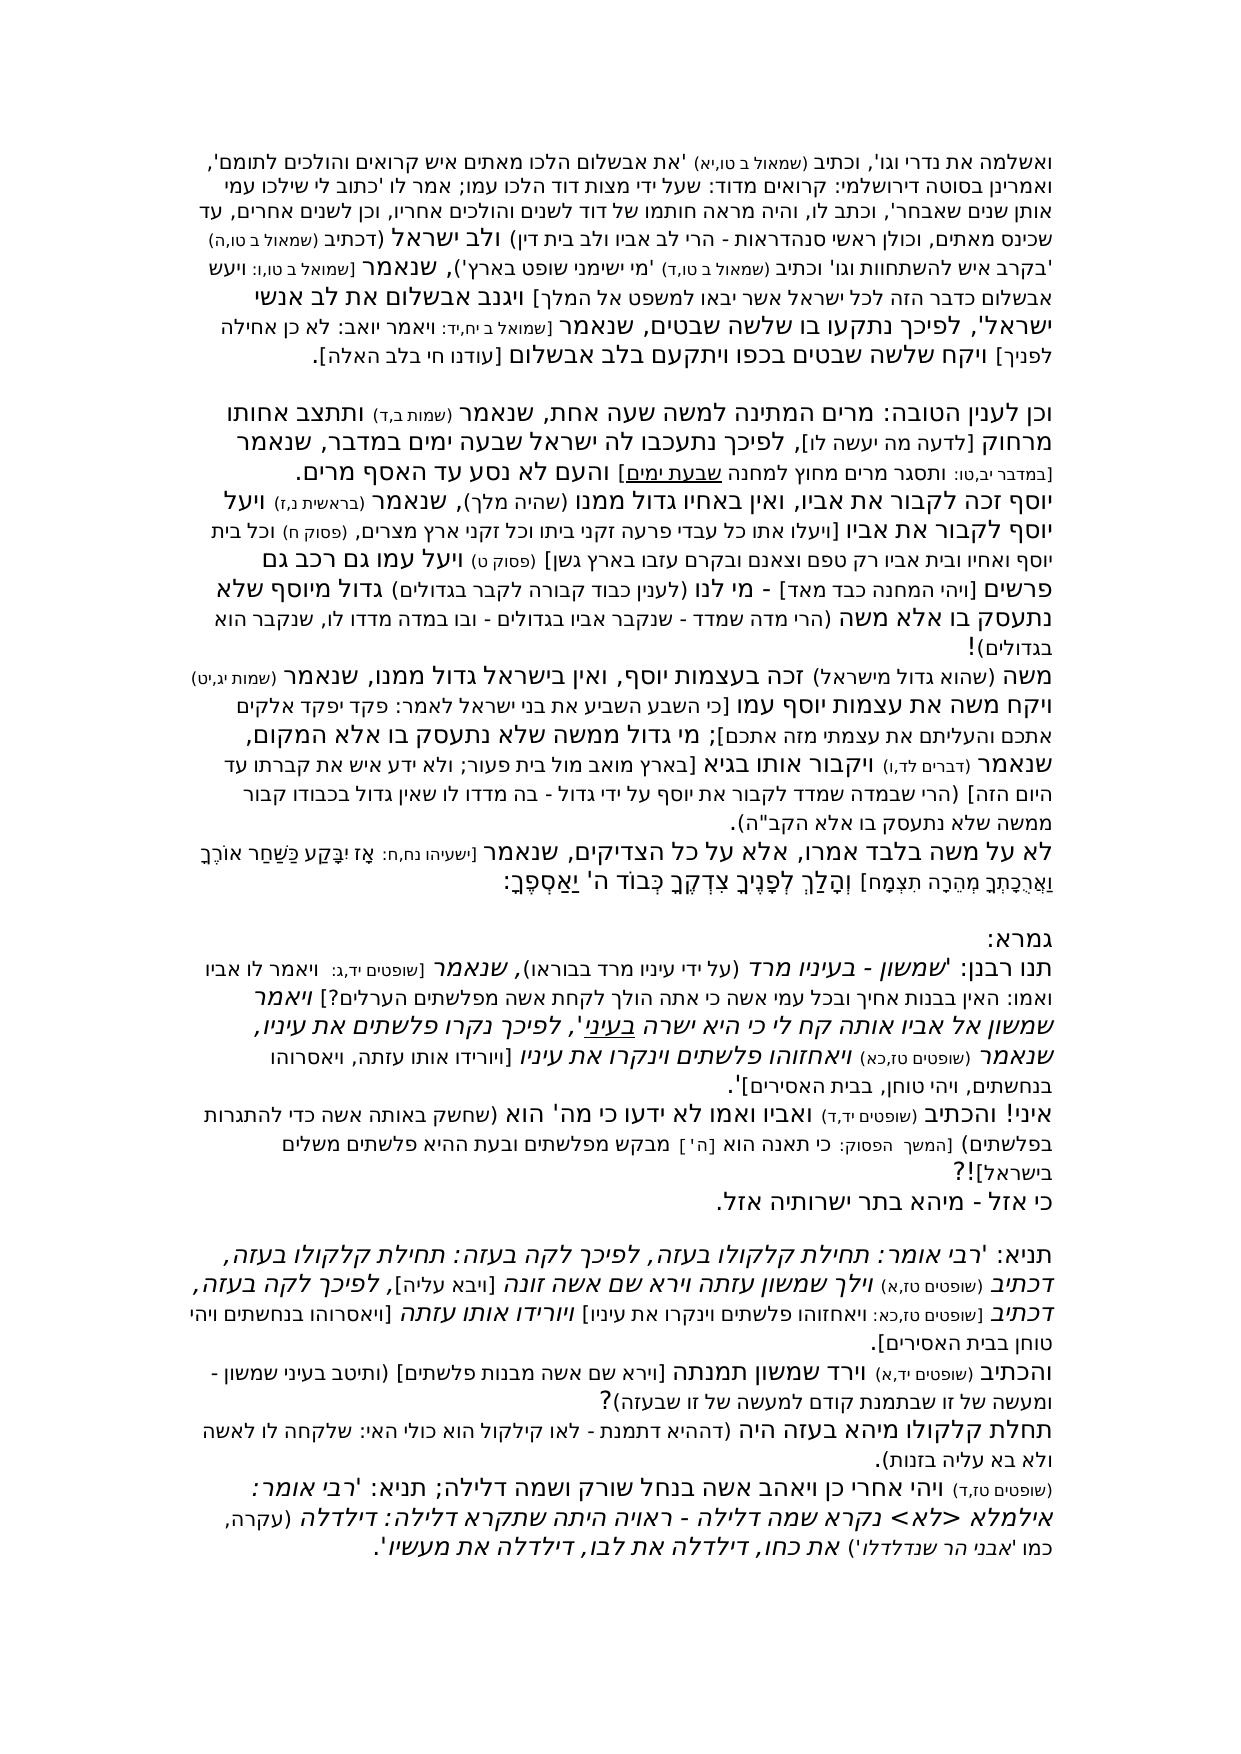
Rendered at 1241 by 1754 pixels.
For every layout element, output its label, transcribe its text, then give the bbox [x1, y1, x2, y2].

text (שופטים טז,ד) ויהי אחרי כן ויאהב אשה בנחל שורק ושמה דלילה; תניא: 'רבי אומר: אילמלא <לא> נקרא שמה דלילה - ראויה היתה שתקרא דלילה: דילדלה (עקרה, כמו 'אבני הר שנדלדלו') את כחו, דילדלה את לבו, דילדלה את מעשיו'. [187, 1473, 1053, 1561]
text יוסף זכה לקבור את אביו, ואין באחיו גדול ממנו (שהיה מלך), שנאמר (בראשית נ,ז) ויעל יוסף לקבור את אביו [ויעלו אתו כל עבדי פרעה זקני ביתו וכל זקני ארץ מצרים, (פסוק ח) וכל בית יוסף ואחיו ובית אביו רק טפם וצאנם ובקרם עזבו בארץ גשן] (פסוק ט) ויעל עמו גם רכב גם פרשים [ויהי המחנה כבד מאד] - מי לנו (לענין כבוד קבורה לקבר בגדולים) גדול מיוסף שלא נתעסק בו אלא משה (הרי מדה שמדד - שנקבר אביו בגדולים - ובו במדה מדדו לו, שנקבר הוא בגדולים)! [187, 486, 1053, 661]
text תנו רבנן: 'שמשון - בעיניו מרד (על ידי עיניו מרד בבוראו), שנאמר [שופטים יד,ג: ויאמר לו אביו ואמו: האין בבנות אחיך ובכל עמי אשה כי אתה הולך לקחת אשה מפלשתים הערלים?] ויאמר שמשון אל אביו אותה קח לי כי היא ישרה בעיני', לפיכך נקרו פלשתים את עיניו, שנאמר (שופטים טז,כא) ויאחזוהו פלשתים וינקרו את עיניו [ויורידו אותו עזתה, ויאסרוהו בנחשתים, ויהי טוחן, בבית האסירים]'. [187, 953, 1053, 1099]
text גמרא: [187, 924, 1053, 953]
text כי אזל - מיהא בתר ישרותיה אזל. [187, 1187, 1053, 1216]
text ואשלמה את נדרי וגו', וכתיב (שמאול ב טו,יא) 'את אבשלום הלכו מאתים איש קרואים והולכים לתומם', ואמרינן בסוטה דירושלמי: קרואים מדוד: שעל ידי מצות דוד הלכו עמו; אמר לו 'כתוב לי שילכו עמי אותן שנים שאבחר', וכתב לו, והיה מראה חותמו של דוד לשנים והולכים אחריו, וכן לשנים אחרים, עד שכינס מאתים, וכולן ראשי סנהדראות - הרי לב אביו ולב בית דין) ולב ישראל (דכתיב (שמאול ב טו,ה) 'בקרב איש להשתחוות וגו' וכתיב (שמאול ב טו,ד) 'מי ישימני שופט בארץ'), שנאמר [שמואל ב טו,ו: ויעש אבשלום כדבר הזה לכל ישראל אשר יבאו למשפט אל המלך] ויגנב אבשלום את לב אנשי ישראל', לפיכך נתקעו בו שלשה שבטים, שנאמר [שמואל ב יח,יד: ויאמר יואב: לא כן אחילה לפניך] ויקח שלשה שבטים בכפו ויתקעם בלב אבשלום [עודנו חי בלב האלה]. [187, 150, 1053, 369]
text תניא: 'רבי אומר: תחילת קלקולו בעזה, לפיכך לקה בעזה: תחילת קלקולו בעזה, דכתיב (שופטים טז,א) וילך שמשון עזתה וירא שם אשה זונה [ויבא עליה], לפיכך לקה בעזה, דכתיב [שופטים טז,כא: ויאחזוהו פלשתים וינקרו את עיניו] ויורידו אותו עזתה [ויאסרוהו בנחשתים ויהי טוחן בבית האסירים]. [187, 1240, 1053, 1357]
text איני! והכתיב (שופטים יד,ד) ואביו ואמו לא ידעו כי מה' הוא (שחשק באותה אשה כדי להתגרות בפלשתים) [המשך הפסוק: כי תאנה הוא [ה'] מבקש מפלשתים ובעת ההיא פלשתים משלים בישראל]!? [187, 1099, 1053, 1187]
text וכן לענין הטובה: מרים המתינה למשה שעה אחת, שנאמר (שמות ב,ד) ותתצב אחותו מרחוק [לדעה מה יעשה לו], לפיכך נתעכבו לה ישראל שבעה ימים במדבר, שנאמר [במדבר יב,טו: ותסגר מרים מחוץ למחנה שבעת ימים] והעם לא נסע עד האסף מרים. [187, 398, 1053, 486]
text משה (שהוא גדול מישראל) זכה בעצמות יוסף, ואין בישראל גדול ממנו, שנאמר (שמות יג,יט) ויקח משה את עצמות יוסף עמו [כי השבע השביע את בני ישראל לאמר: פקד יפקד אלקים אתכם והעליתם את עצמתי מזה אתכם]; מי גדול ממשה שלא נתעסק בו אלא המקום, שנאמר (דברים לד,ו) ויקבור אותו בגיא [בארץ מואב מול בית פעור; ולא ידע איש את קברתו עד היום הזה] (הרי שבמדה שמדד לקבור את יוסף על ידי גדול - בה מדדו לו שאין גדול בכבודו קבור ממשה שלא נתעסק בו אלא הקב"ה). [187, 661, 1053, 837]
text והכתיב (שופטים יד,א) וירד שמשון תמנתה [וירא שם אשה מבנות פלשתים] (ותיטב בעיני שמשון - ומעשה של זו שבתמנת קודם למעשה של זו שבעזה)? [187, 1357, 1053, 1415]
text תחלת קלקולו מיהא בעזה היה (דההיא דתמנת - לאו קילקול הוא כולי האי: שלקחה לו לאשה ולא בא עליה בזנות). [187, 1415, 1053, 1473]
text לא על משה בלבד אמרו, אלא על כל הצדיקים, שנאמר [ישעיהו נח,ח: אָז יִבָּקַע כַּשַּׁחַר אוֹרֶךָ וַאֲרֻכָתְךָ מְהֵרָה תִצְמָח] וְהָלַךְ לְפָנֶיךָ צִדְקֶךָ כְּבוֹד ה' יַאַסְפֶךָ: [187, 837, 1053, 895]
